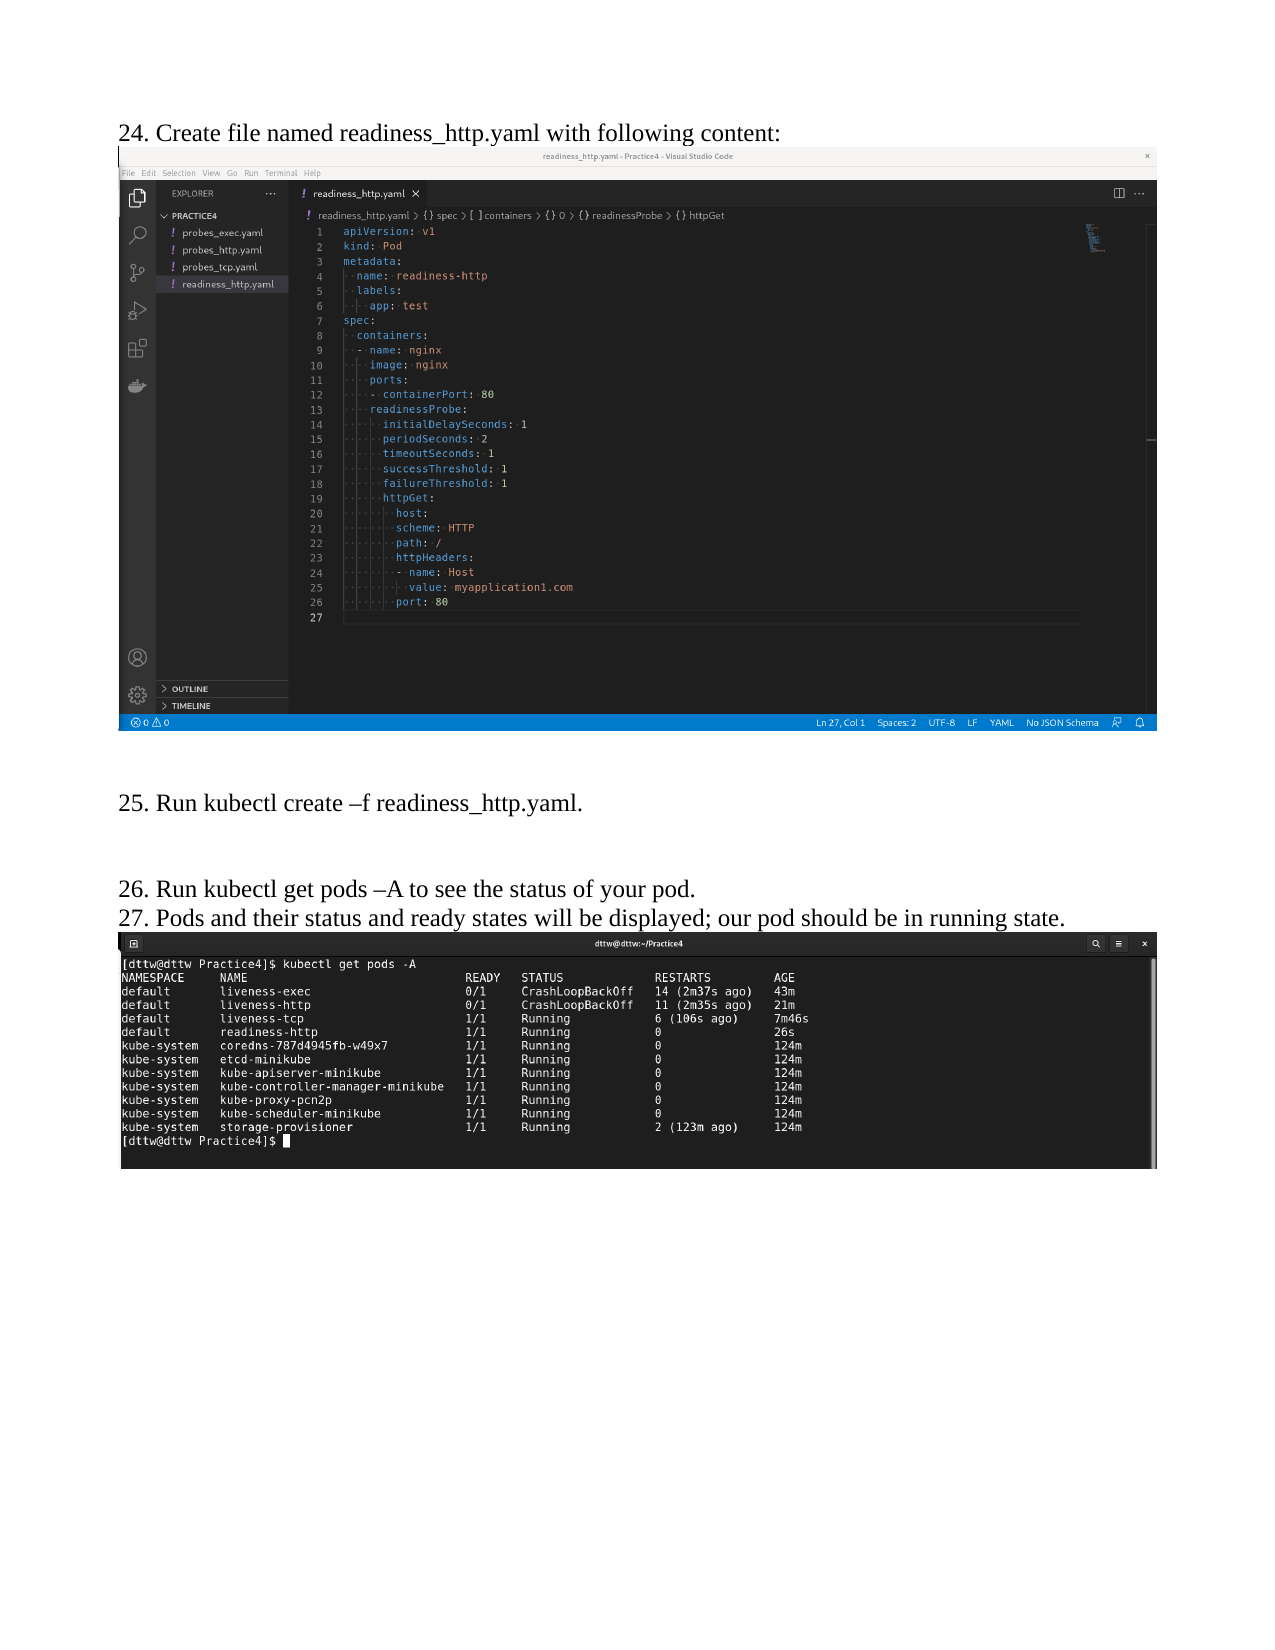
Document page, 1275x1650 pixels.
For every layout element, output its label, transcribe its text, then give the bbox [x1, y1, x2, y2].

text 26. Run kubectl get pods –A to see the status of your pod. [118, 874, 1157, 903]
picture [118, 932, 1157, 1169]
text 25. Run kubectl create –f readiness_http.yaml. [118, 788, 1157, 817]
picture [118, 146, 1157, 731]
text 24. Create file named readiness_http.yaml with following content: [118, 118, 1157, 146]
text 27. Pods and their status and ready states will be displayed; our pod should be in running state. [118, 903, 1157, 932]
